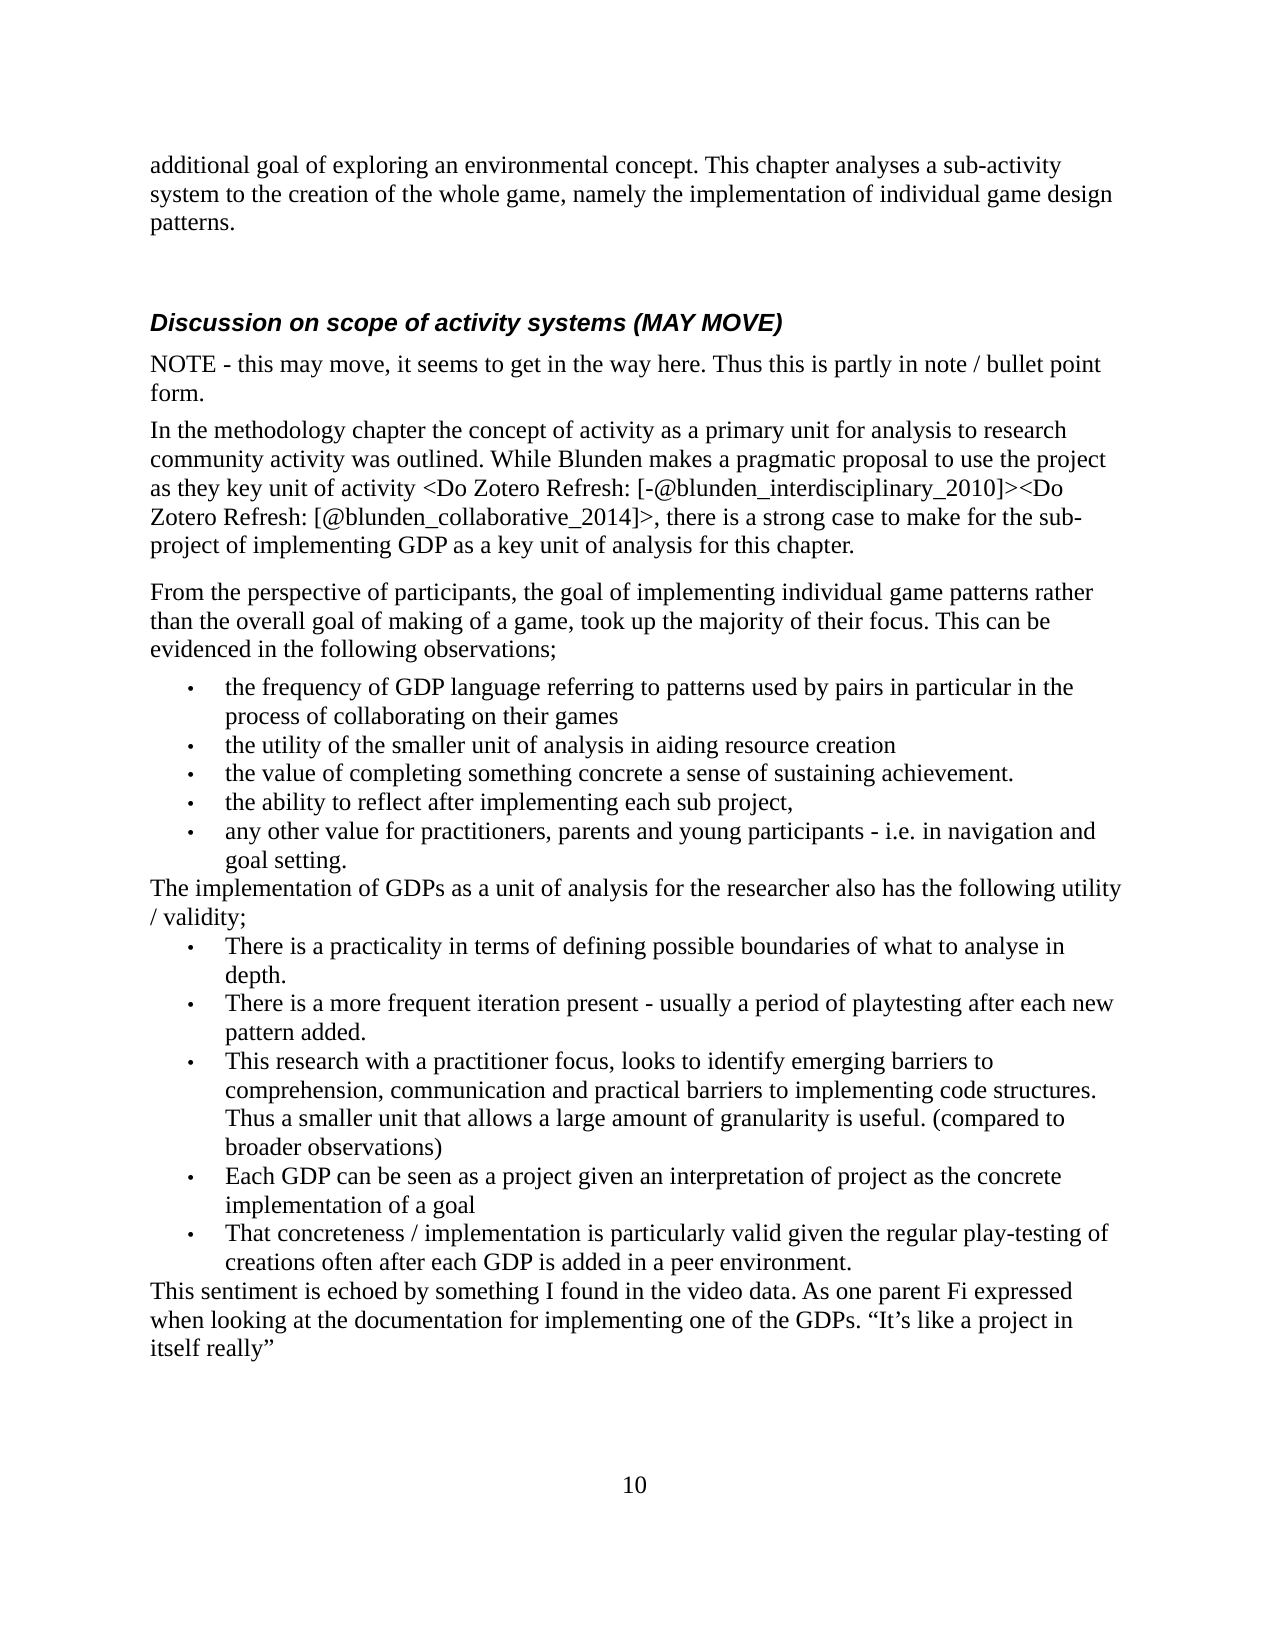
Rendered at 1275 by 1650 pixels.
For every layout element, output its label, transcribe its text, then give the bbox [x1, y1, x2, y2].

text In the methodology chapter the concept of activity as a primary unit for analysis to research community activity was outlined. While Blunden makes a pragmatic proposal to use the project as they key unit of activity <Do Zotero Refresh: [-@blunden_interdisciplinary_2010]><Do Zotero Refresh: [@blunden_collaborative_2014]>, there is a strong case to make for the sub-project of implementing GDP as a key unit of analysis for this chapter. [150, 415, 1125, 559]
list the ability to reflect after implementing each sub project, [187, 787, 1125, 816]
subtitle Discussion on scope of activity systems (MAY MOVE) [150, 308, 1125, 336]
text additional goal of exploring an environmental concept. This chapter analyses a sub-activity system to the creation of the whole game, namely the implementation of individual game design patterns. [150, 150, 1125, 236]
list the utility of the smaller unit of analysis in aiding resource creation [187, 730, 1125, 758]
text The implementation of GDPs as a unit of analysis for the researcher also has the following utility / validity; [150, 873, 1125, 931]
text This sentiment is echoed by something I found in the video data. As one parent Fi expressed when looking at the documentation for implementing one of the GDPs. “It’s like a project in itself really” [150, 1276, 1125, 1362]
text NOTE - this may move, it seems to get in the way here. Thus this is partly in note / bullet point form. [150, 349, 1125, 406]
list This research with a practitioner focus, looks to identify emerging barriers to comprehension, communication and practical barriers to implementing code structures. Thus a smaller unit that allows a large amount of granularity is useful. (compared to broader observations) [187, 1046, 1125, 1161]
list the frequency of GDP language referring to patterns used by pairs in particular in the process of collaborating on their games [187, 672, 1125, 730]
list any other value for practitioners, parents and young participants - i.e. in navigation and goal setting. [187, 816, 1125, 873]
text From the perspective of participants, the goal of implementing individual game patterns rather than the overall goal of making of a game, took up the majority of their focus. This can be evidenced in the following observations; [150, 577, 1125, 663]
list Each GDP can be seen as a project given an interpretation of project as the concrete implementation of a goal [187, 1161, 1125, 1218]
list the value of completing something concrete a sense of sustaining achievement. [187, 758, 1125, 787]
list That concreteness / implementation is particularly valid given the regular play-testing of creations often after each GDP is added in a peer environment. [187, 1218, 1125, 1276]
list There is a practicality in terms of defining possible boundaries of what to analyse in depth. [187, 931, 1125, 988]
list There is a more frequent iteration present - usually a period of playtesting after each new pattern added. [187, 988, 1125, 1046]
